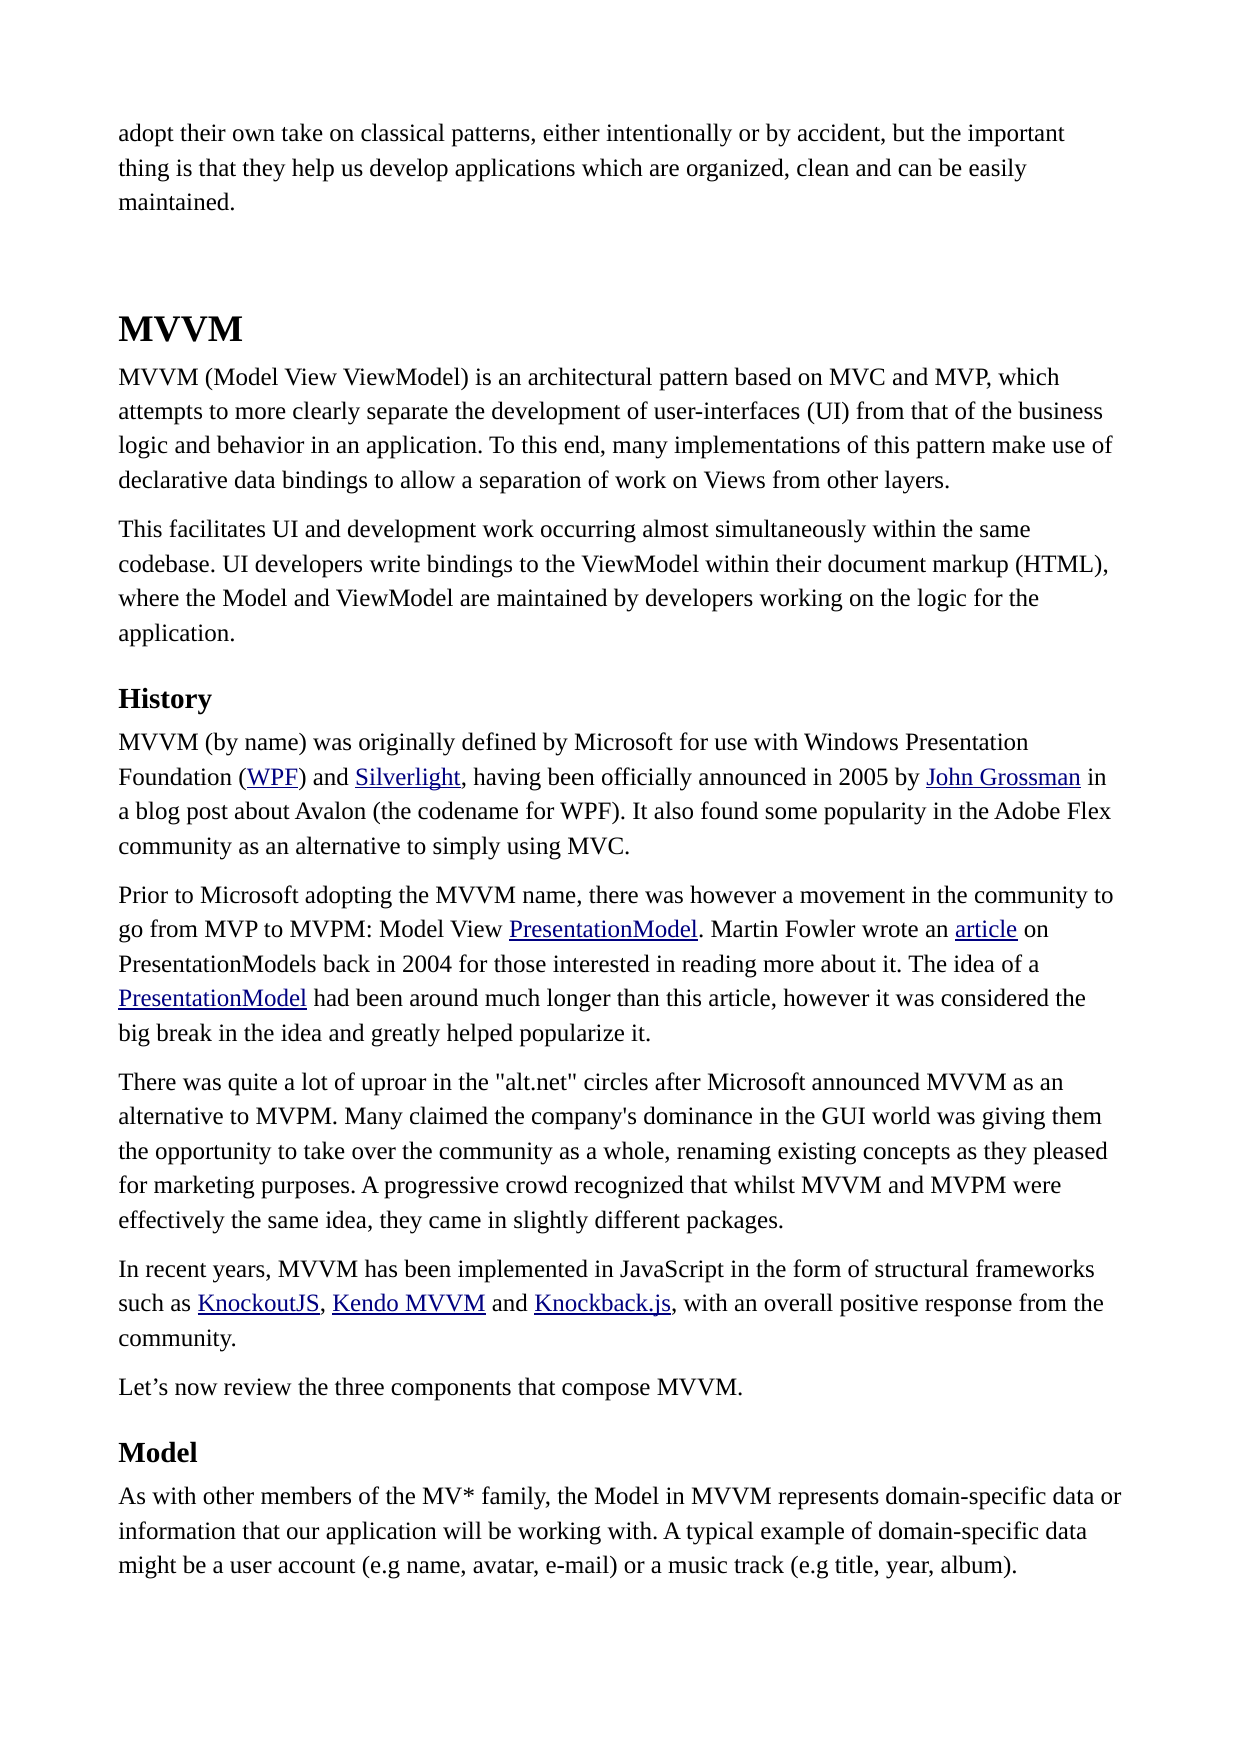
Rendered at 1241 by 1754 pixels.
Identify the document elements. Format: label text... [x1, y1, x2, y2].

text Let’s now review the three components that compose MVVM. [118, 1372, 1122, 1401]
subtitle History [118, 681, 1122, 715]
text adopt their own take on classical patterns, either intentionally or by accident, but the important thing is that they help us develop applications which are organized, clean and can be easily maintained. [118, 118, 1122, 216]
text MVVM (by name) was originally defined by Microsoft for use with Windows Presentation Foundation (WPF) and Silverlight, having been officially announced in 2005 by John Grossman in a blog post about Avalon (the codename for WPF). It also found some popularity in the Adobe Flex community as an alternative to simply using MVC. [118, 727, 1122, 859]
text MVVM (Model View ViewModel) is an architectural pattern based on MVC and MVP, which attempts to more clearly separate the development of user-interfaces (UI) from that of the business logic and behavior in an application. To this end, many implementations of this pattern make use of declarative data bindings to allow a separation of work on Views from other layers. [118, 362, 1122, 494]
text In recent years, MVVM has been implemented in JavaScript in the form of structural frameworks such as KnockoutJS, Kendo MVVM and Knockback.js, with an overall positive response from the community. [118, 1254, 1122, 1351]
subtitle MVVM [118, 306, 1122, 349]
text Prior to Microsoft adopting the MVVM name, there was however a movement in the community to go from MVP to MVPM: Model View PresentationModel. Martin Fowler wrote an article on PresentationModels back in 2004 for those interested in reading more about it. The idea of a PresentationModel had been around much longer than this article, however it was considered the big break in the idea and greatly helped popularize it. [118, 880, 1122, 1046]
text There was quite a lot of uproar in the "alt.net" circles after Microsoft announced MVVM as an alternative to MVPM. Many claimed the company's dominance in the GUI world was giving them the opportunity to take over the community as a whole, renaming existing concepts as they pleased for marketing purposes. A progressive crowd recognized that whilst MVVM and MVPM were effectively the same idea, they came in slightly different packages. [118, 1067, 1122, 1233]
text This facilitates UI and development work occurring almost simultaneously within the same codebase. UI developers write bindings to the ViewModel within their document markup (HTML), where the Model and ViewModel are maintained by developers working on the logic for the application. [118, 514, 1122, 646]
subtitle Model [118, 1435, 1122, 1469]
text As with other members of the MV* family, the Model in MVVM represents domain-specific data or information that our application will be working with. A typical example of domain-specific data might be a user account (e.g name, avatar, e-mail) or a music track (e.g title, year, album). [118, 1481, 1122, 1579]
